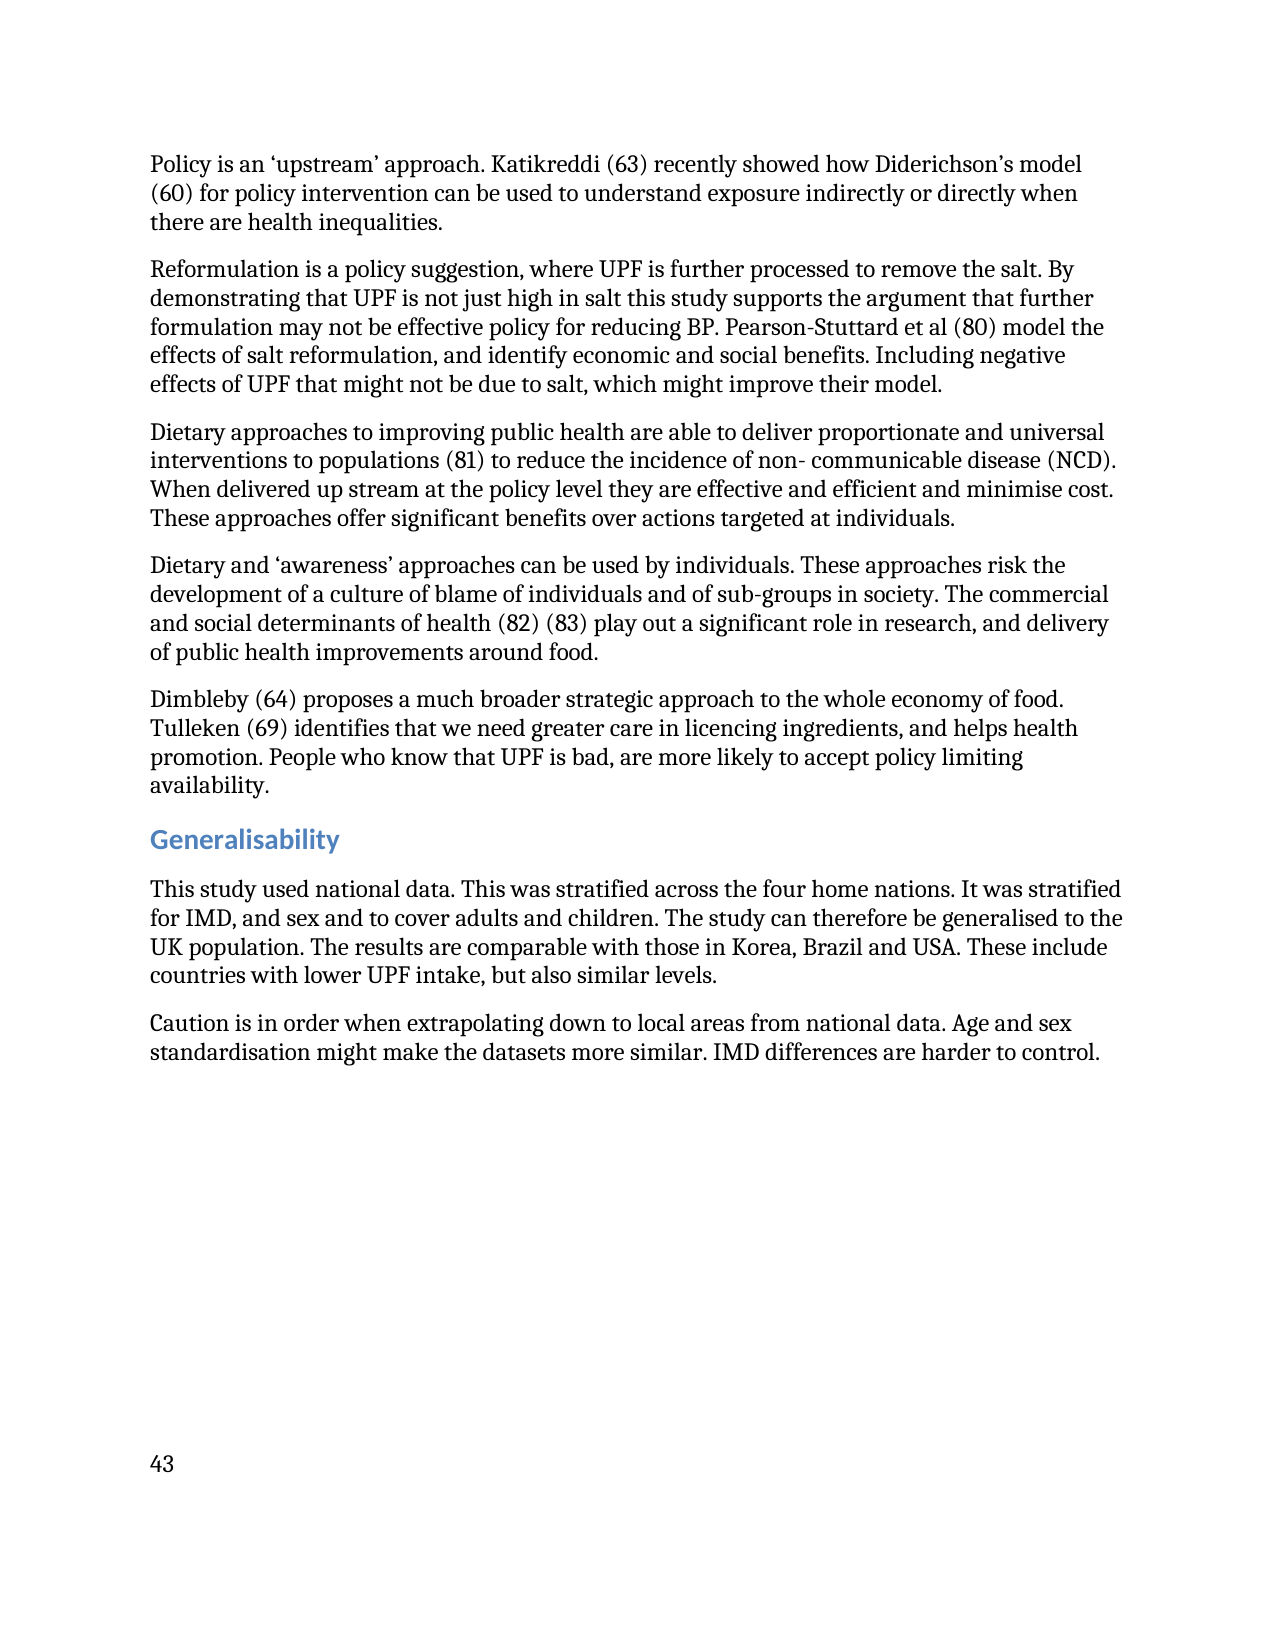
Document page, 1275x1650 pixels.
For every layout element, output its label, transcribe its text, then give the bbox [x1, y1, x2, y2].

text Reformulation is a policy suggestion, where UPF is further processed to remove the salt. By demonstrating that UPF is not just high in salt this study supports the argument that further formulation may not be effective policy for reducing BP. Pearson-Stuttard et al (80) model the effects of salt reformulation, and identify economic and social benefits. Including negative effects of UPF that might not be due to salt, which might improve their model. [150, 255, 1125, 399]
text Dietary approaches to improving public health are able to deliver proportionate and universal interventions to populations (81) to reduce the incidence of non- communicable disease (NCD). When delivered up stream at the policy level they are effective and efficient and minimise cost. These approaches offer significant benefits over actions targeted at individuals. [150, 417, 1125, 532]
text Caution is in order when extrapolating down to local areas from national data. Age and sex standardisation might make the datasets more similar. IMD differences are harder to control. [150, 1009, 1125, 1066]
text Dimbleby (64) proposes a much broader strategic approach to the whole economy of food. Tulleken (69) identifies that we need greater care in licencing ingredients, and helps health promotion. People who know that UPF is bad, are more likely to accept policy limiting availability. [150, 685, 1125, 800]
text Dietary and ‘awareness’ approaches can be used by individuals. These approaches risk the development of a culture of blame of individuals and of sub-groups in society. The commercial and social determinants of health (82) (83) play out a significant role in research, and delivery of public health improvements around food. [150, 551, 1125, 666]
text Policy is an ‘upstream’ approach. Katikreddi (63) recently showed how Diderichson’s model (60) for policy intervention can be used to understand exposure indirectly or directly when there are health inequalities. [150, 150, 1125, 236]
subtitle Generalisability [150, 821, 1125, 856]
text This study used national data. This was stratified across the four home nations. It was stratified for IMD, and sex and to cover adults and children. The study can therefore be generalised to the UK population. The results are comparable with those in Korea, Brazil and USA. These include countries with lower UPF intake, but also similar levels. [150, 875, 1125, 990]
